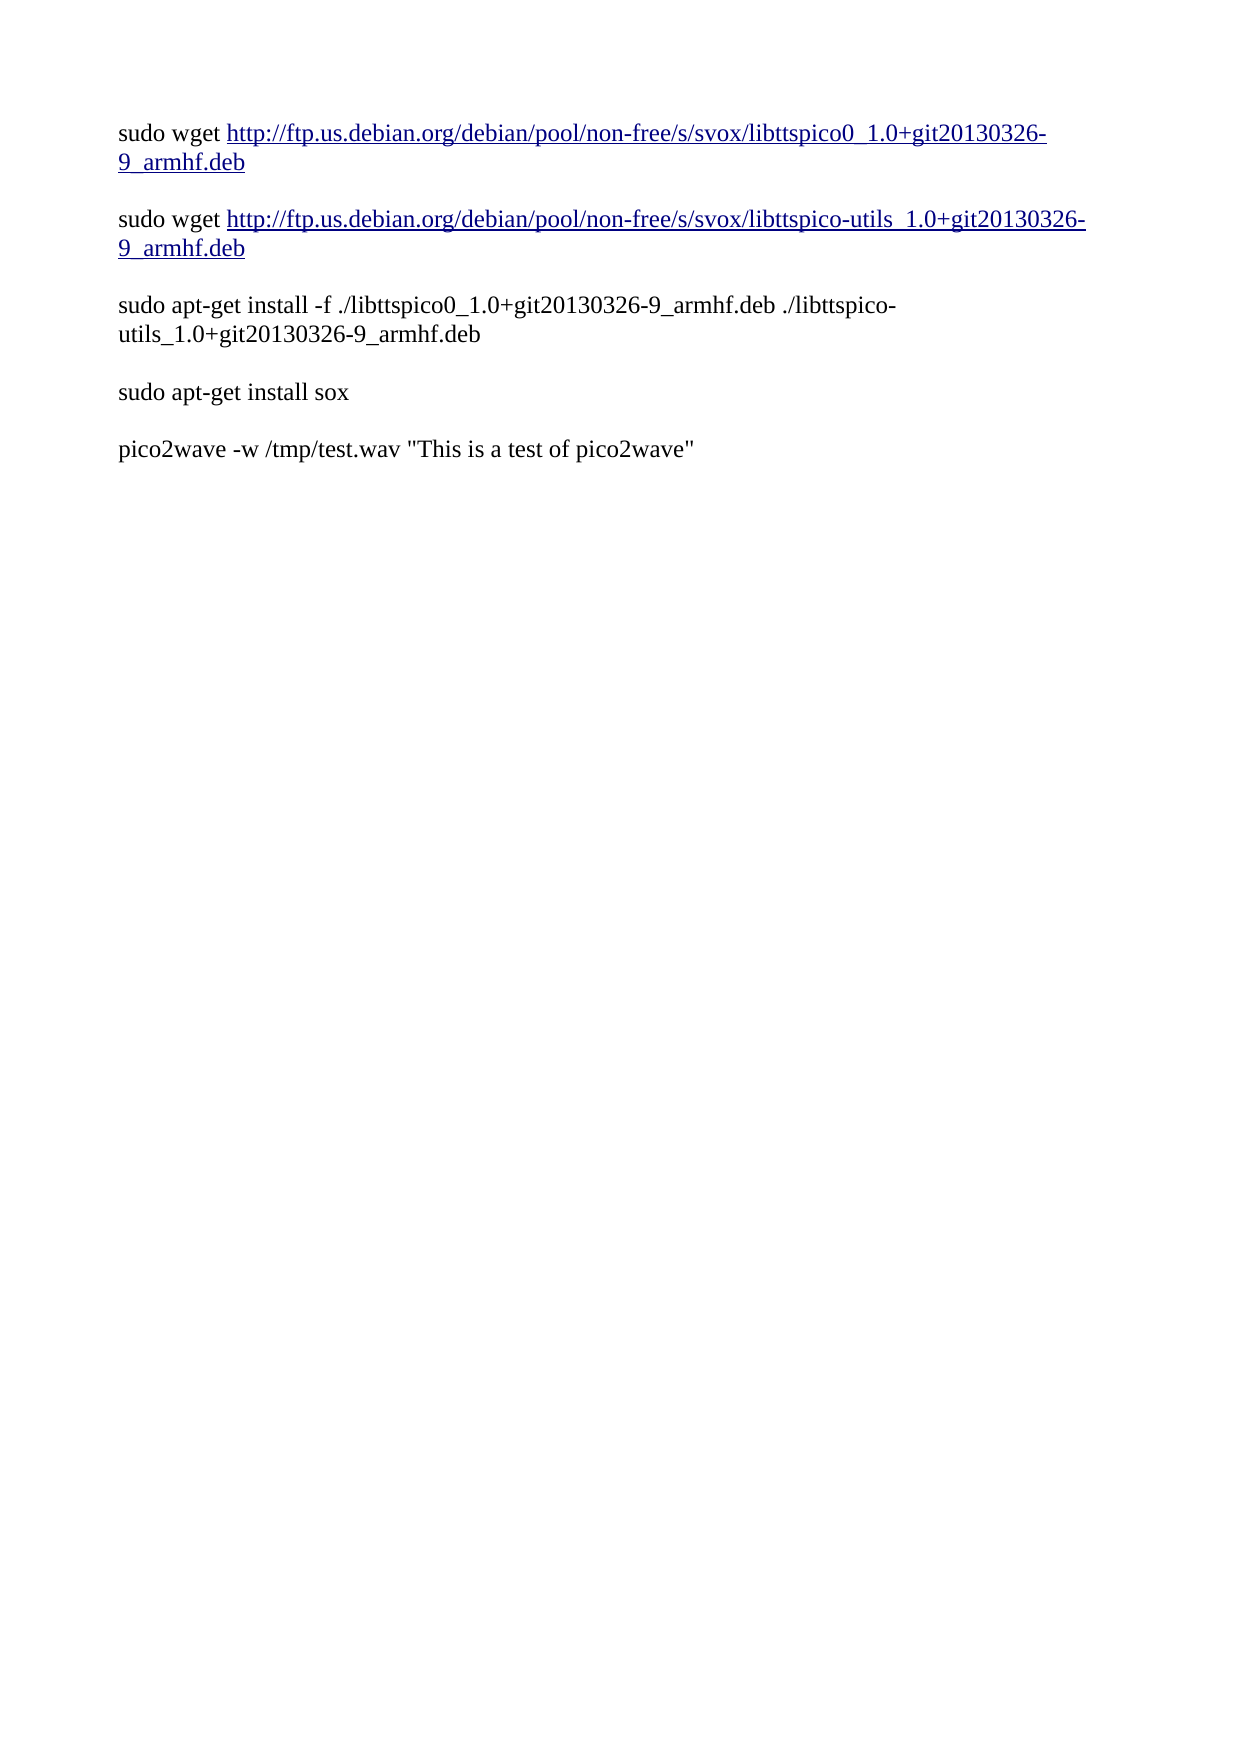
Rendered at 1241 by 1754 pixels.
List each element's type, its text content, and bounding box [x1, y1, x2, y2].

text sudo apt-get install sox [118, 377, 1122, 406]
text pico2wave -w /tmp/test.wav "This is a test of pico2wave" [118, 434, 1122, 463]
text sudo wget http://ftp.us.debian.org/debian/pool/non-free/s/svox/libttspico0_1.0+git20130326-9_armhf.deb [118, 118, 1122, 176]
text sudo apt-get install -f ./libttspico0_1.0+git20130326-9_armhf.deb ./libttspico-utils_1.0+git20130326-9_armhf.deb [118, 291, 1122, 348]
text sudo wget http://ftp.us.debian.org/debian/pool/non-free/s/svox/libttspico-utils_1.0+git20130326-9_armhf.deb [118, 204, 1122, 262]
